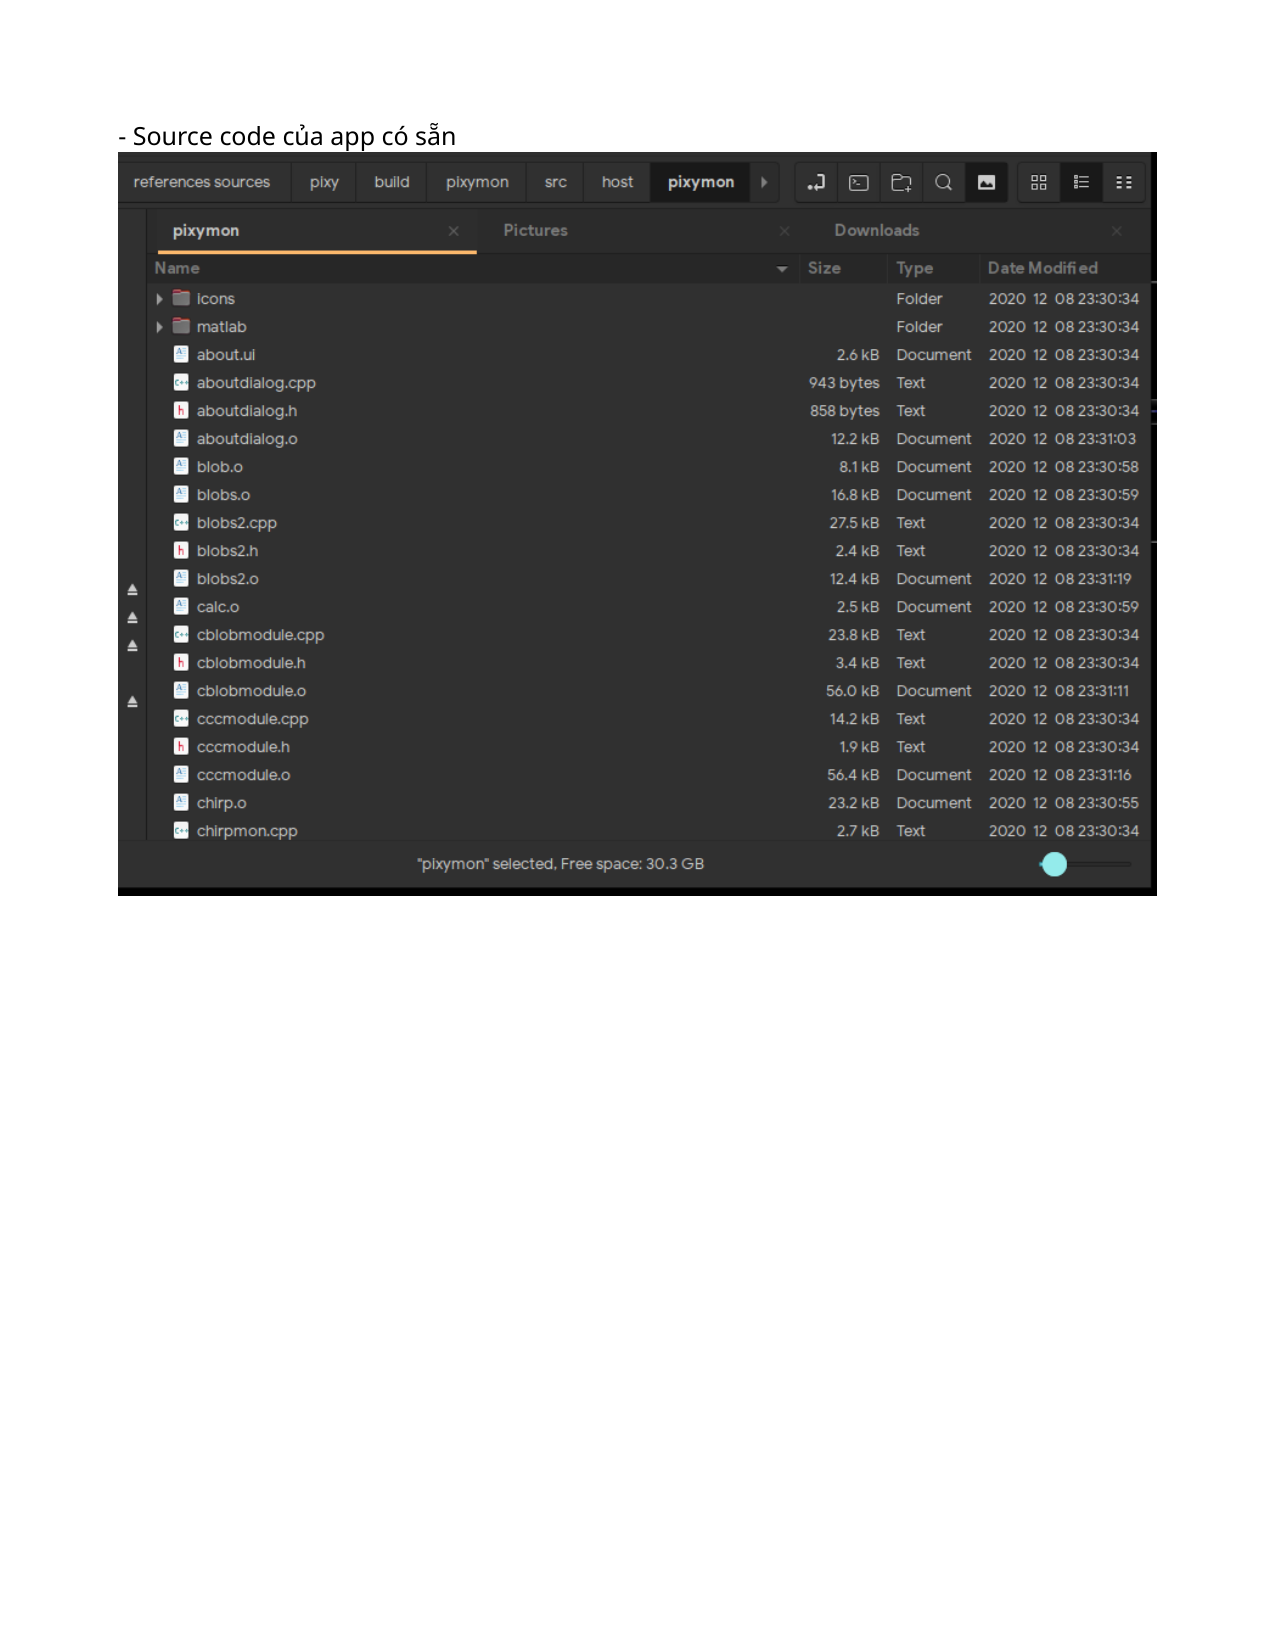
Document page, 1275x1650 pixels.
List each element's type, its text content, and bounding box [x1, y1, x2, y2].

picture [118, 152, 1157, 896]
text - Source code của app có sẵn [118, 118, 1157, 152]
